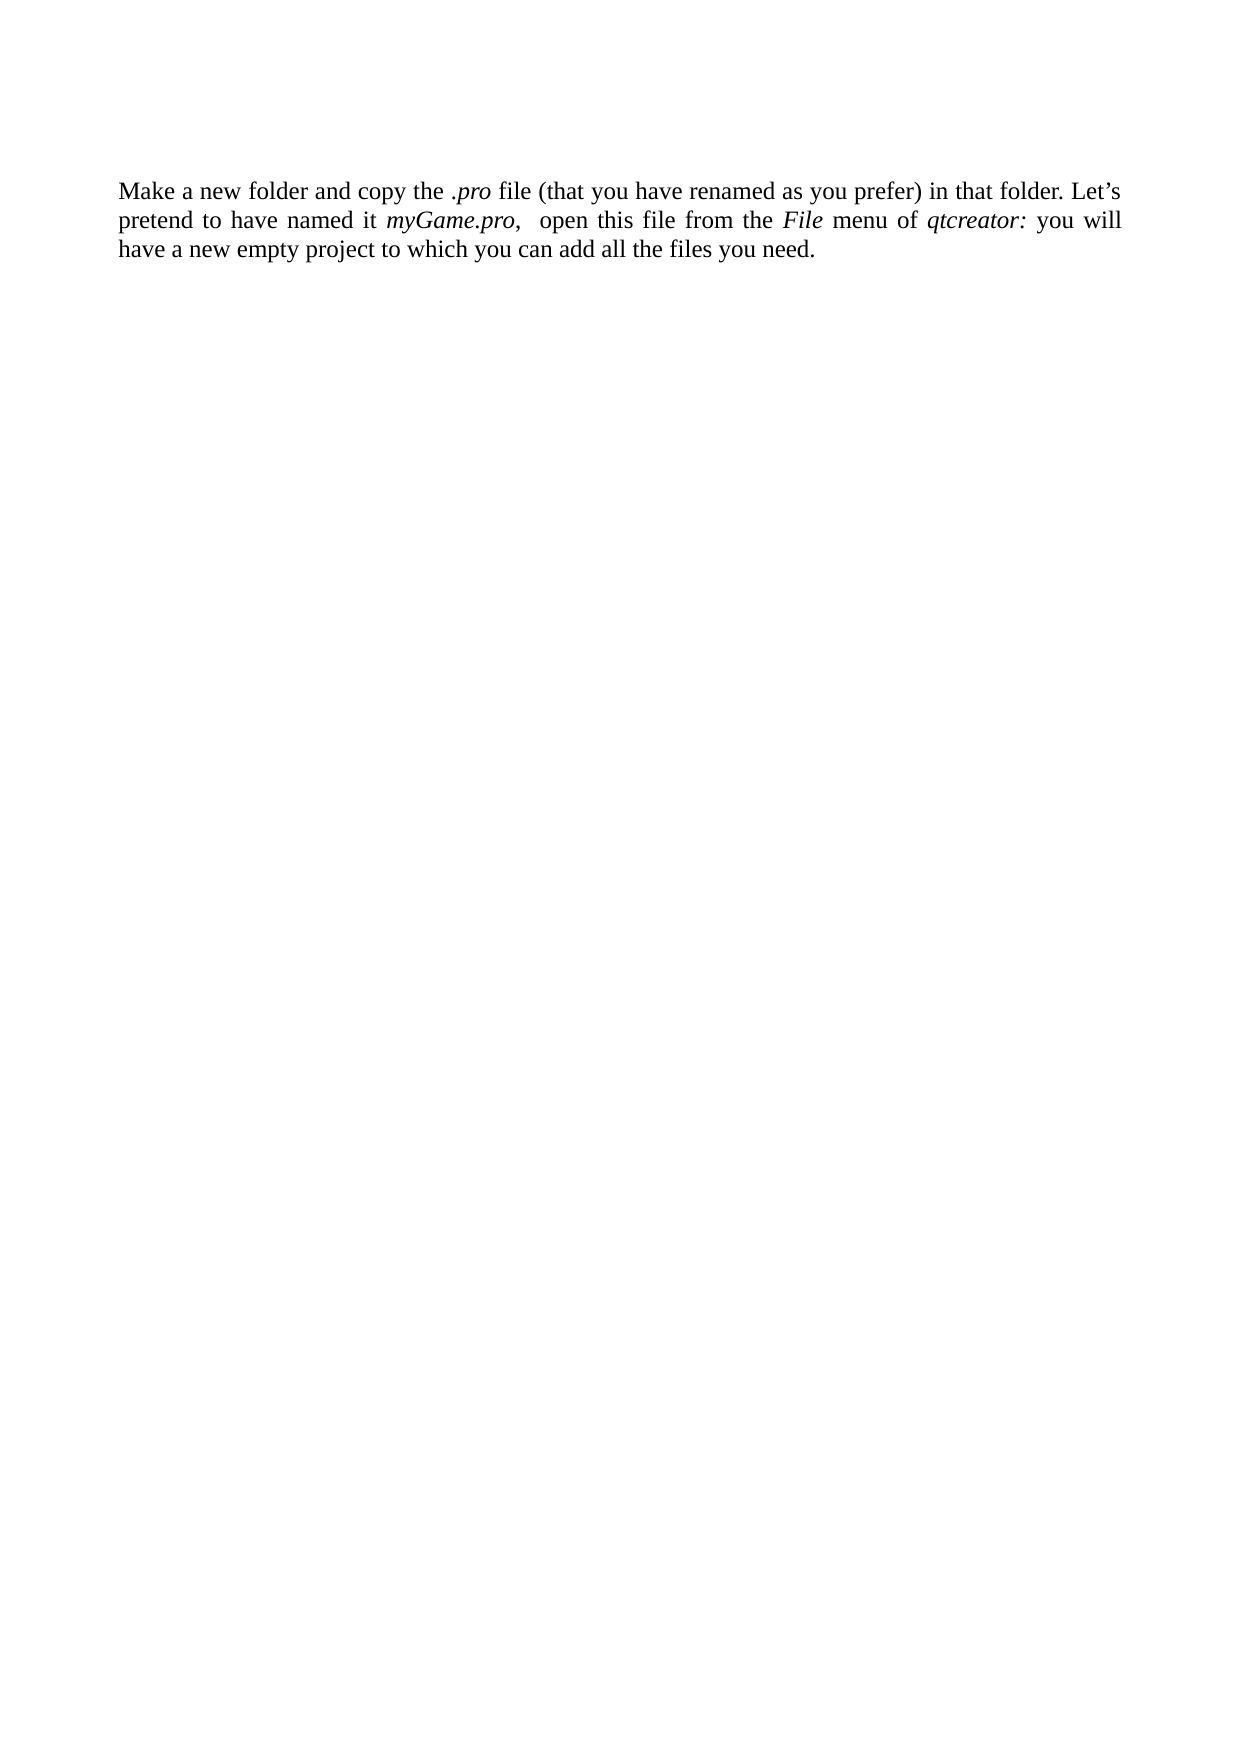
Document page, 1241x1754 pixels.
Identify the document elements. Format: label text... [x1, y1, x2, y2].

text Make a new folder and copy the .pro file (that you have renamed as you prefer) in that folder. Let’s pretend to have named it myGame.pro, open this file from the File menu of qtcreator: you will have a new empty project to which you can add all the files you need. [118, 176, 1122, 263]
